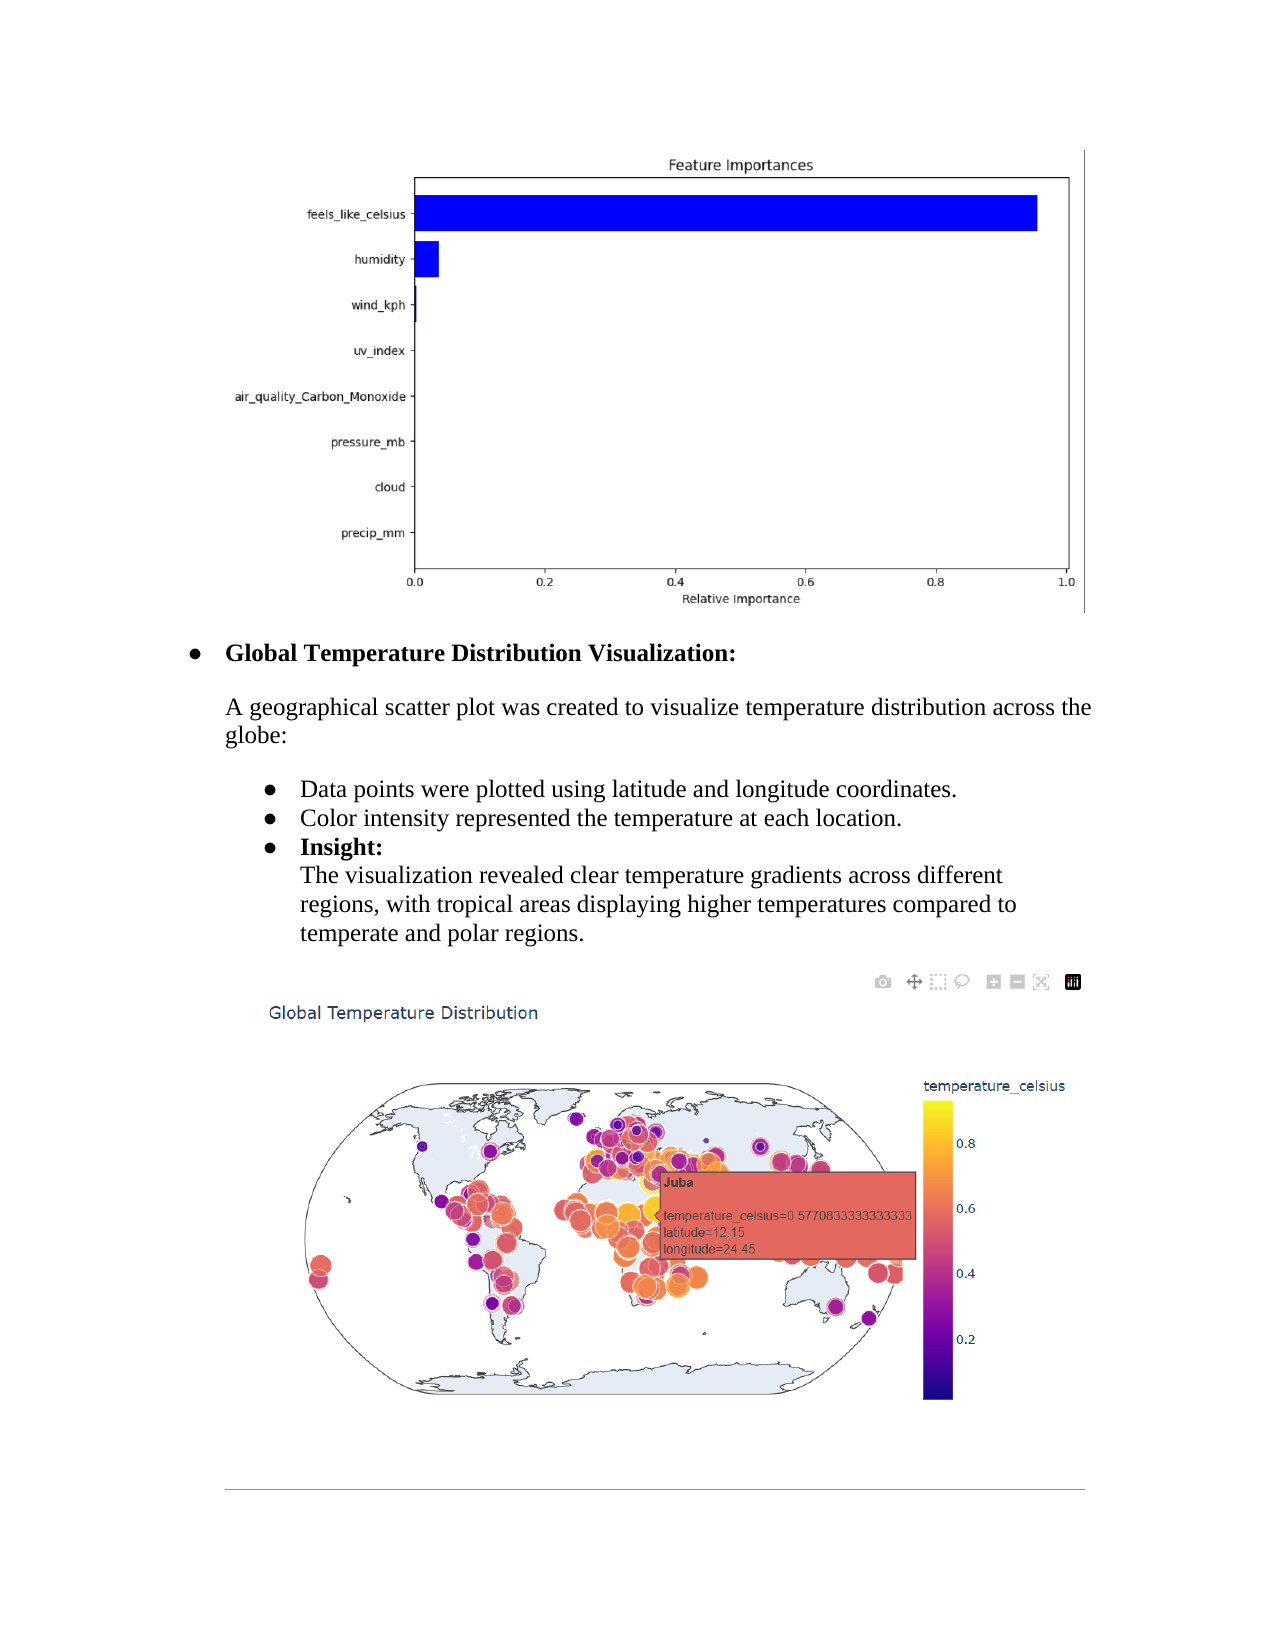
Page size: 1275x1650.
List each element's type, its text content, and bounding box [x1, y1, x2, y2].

picture [225, 150, 1085, 613]
text A geographical scatter plot was created to visualize temperature distribution across the globe: [225, 692, 1125, 749]
list Color intensity represented the temperature at each location. [262, 803, 1125, 832]
list Data points were plotted using latitude and longitude coordinates. [262, 774, 1125, 803]
list Global Temperature Distribution Visualization: [187, 638, 1062, 667]
picture [225, 971, 1085, 1490]
list Insight: The visualization revealed clear temperature gradients across different regions, with tropical areas displaying higher temperatures compared to temperate and polar regions. [262, 832, 1062, 947]
